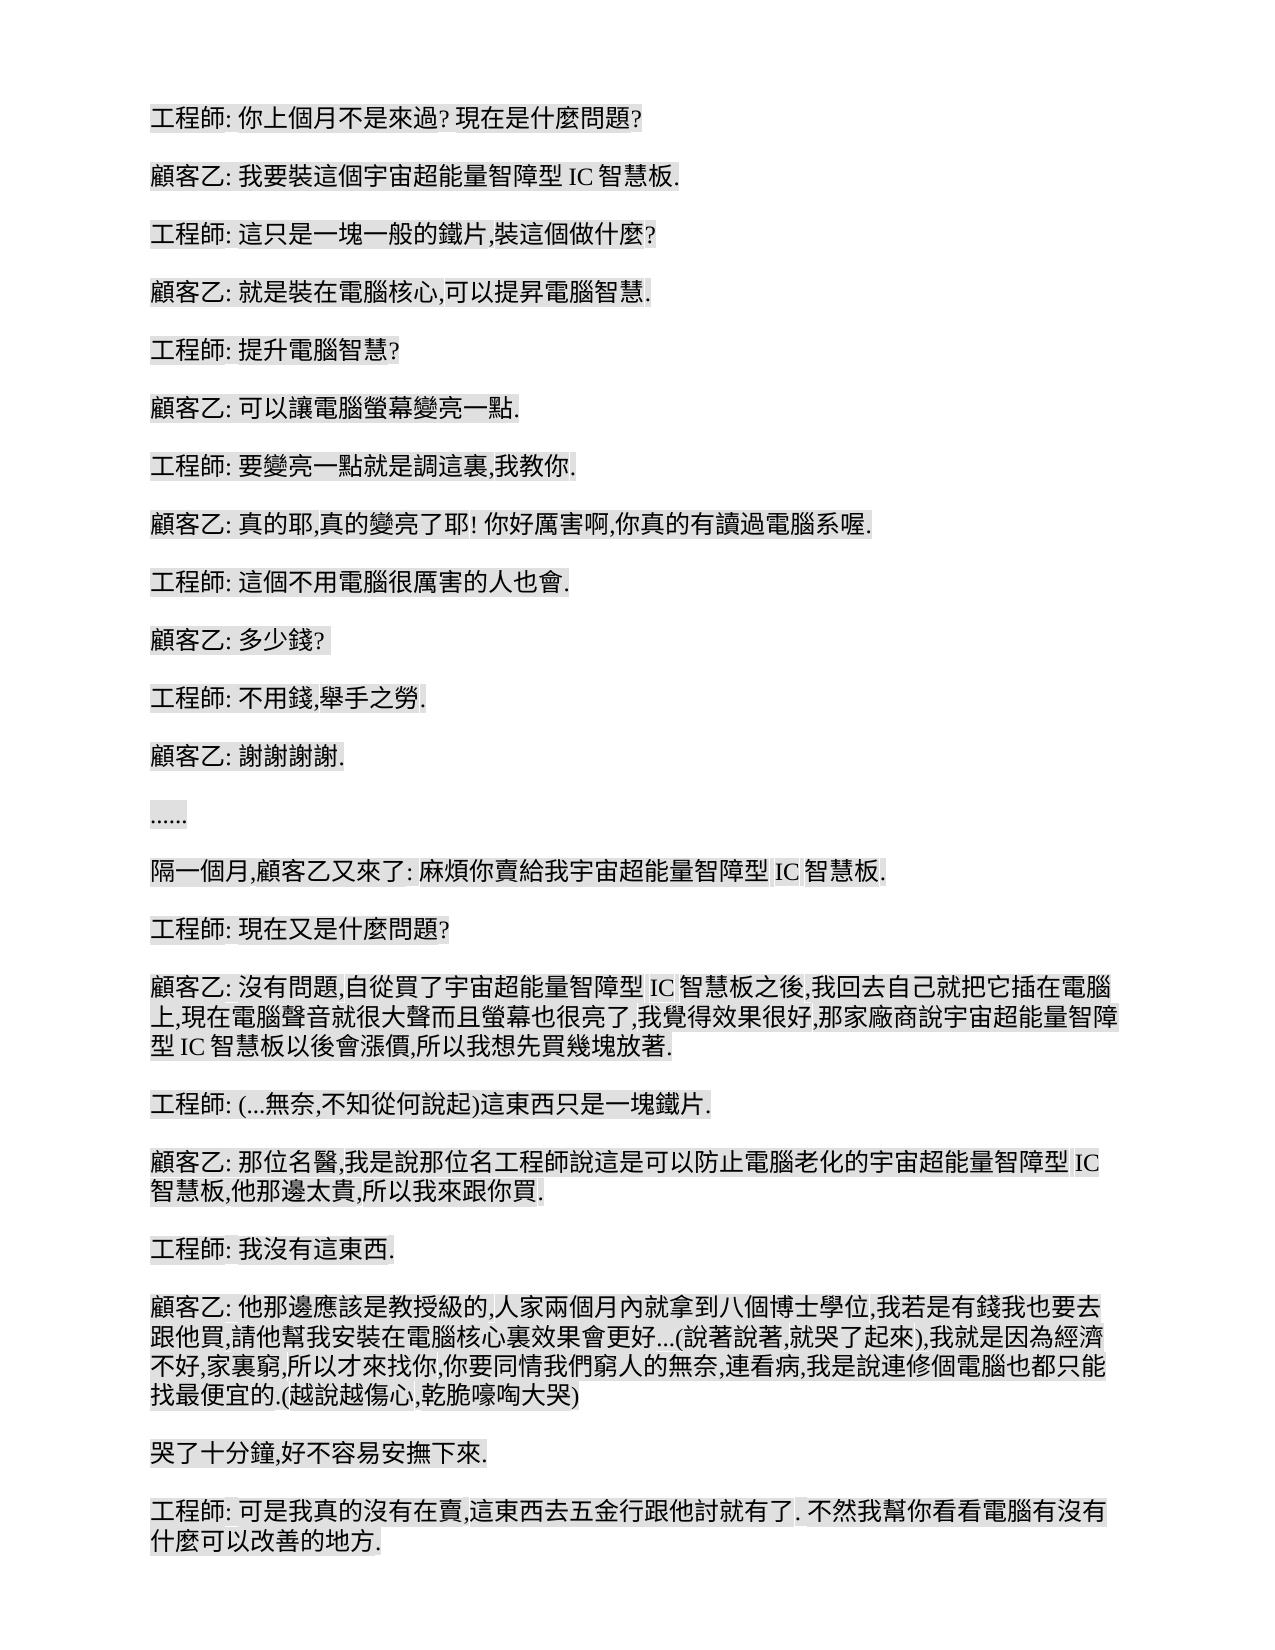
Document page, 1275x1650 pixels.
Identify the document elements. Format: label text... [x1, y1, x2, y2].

text 工程師: 你上個月不是來過? 現在是什麼問題? 顧客乙: 我要裝這個宇宙超能量智障型IC智慧板. 工程師: 這只是一塊一般的鐵片,裝這個做什麼? 顧客乙: 就是裝在電腦核心,可以提昇電腦智慧. 工程師: 提升電腦智慧? 顧客乙: 可以讓電腦螢幕變亮一點. 工程師: 要變亮一點就是調這裏,我教你. 顧客乙: 真的耶,真的變亮了耶! 你好厲害啊,你真的有讀過電腦系喔. 工程師: 這個不用電腦很厲害的人也會. 顧客乙: 多少錢? 工程師: 不用錢,舉手之勞. 顧客乙: 謝謝謝謝. ...... 隔一個月,顧客乙又來了: 麻煩你賣給我宇宙超能量智障型IC智慧板. 工程師: 現在又是什麼問題? 顧客乙: 沒有問題,自從買了宇宙超能量智障型IC智慧板之後,我回去自己就把它插在電腦上,現在電腦聲音就很大聲而且螢幕也很亮了,我覺得效果很好,那家廠商說宇宙超能量智障型IC智慧板以後會漲價,所以我想先買幾塊放著. 工程師: (...無奈,不知從何說起)這東西只是一塊鐵片. 顧客乙: 那位名醫,我是說那位名工程師說這是可以防止電腦老化的宇宙超能量智障型IC智慧板,他那邊太貴,所以我來跟你買. 工程師: 我沒有這東西. 顧客乙: 他那邊應該是教授級的,人家兩個月內就拿到八個博士學位,我若是有錢我也要去跟他買,請他幫我安裝在電腦核心裏效果會更好...(說著說著,就哭了起來),我就是因為經濟不好,家裏窮,所以才來找你,你要同情我們窮人的無奈,連看病,我是說連修個電腦也都只能找最便宜的.(越說越傷心,乾脆嚎啕大哭) 哭了十分鐘,好不容易安撫下來. 工程師: 可是我真的沒有在賣,這東西去五金行跟他討就有了. 不然我幫你看看電腦有沒有什麼可以改善的地方. [150, 75, 1125, 1556]
